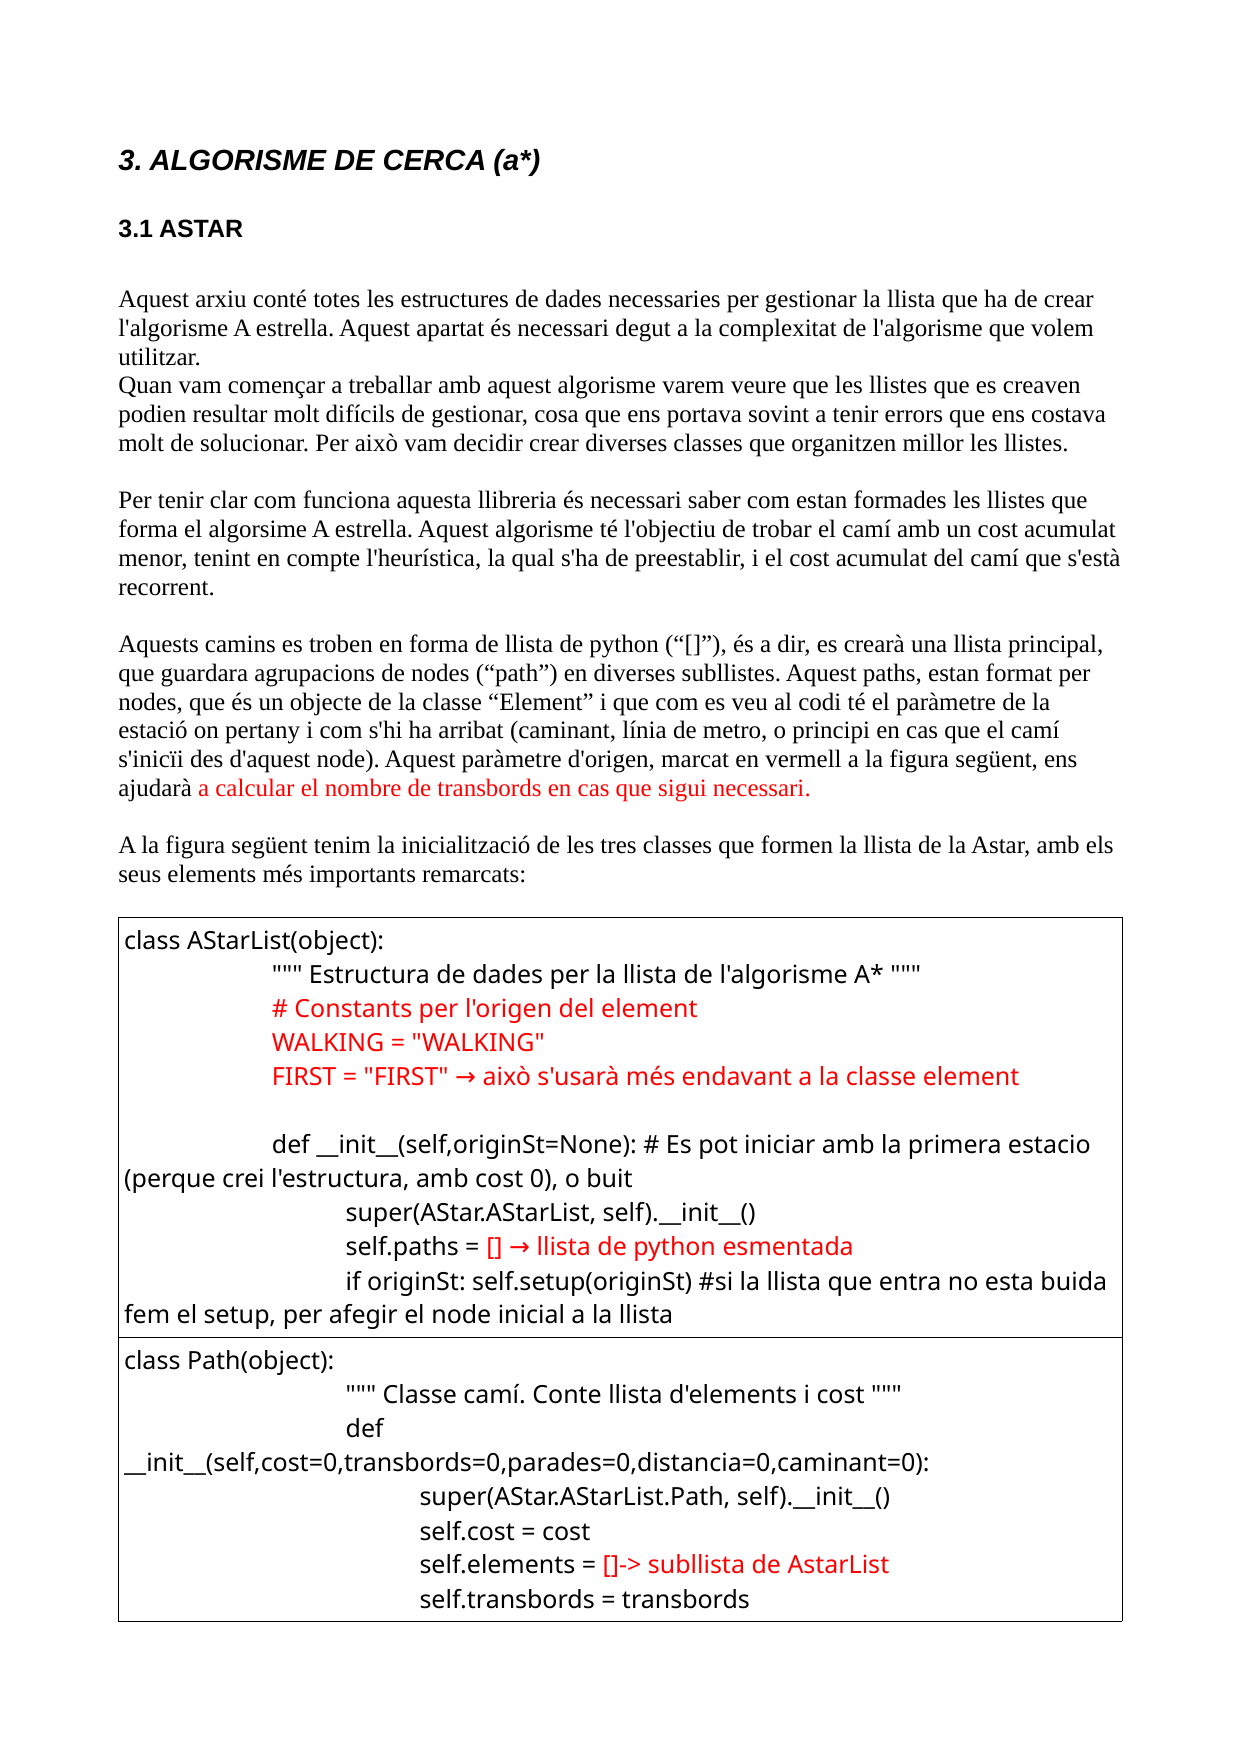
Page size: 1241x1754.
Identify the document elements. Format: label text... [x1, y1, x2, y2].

text Aquest arxiu conté totes les estructures de dades necessaries per gestionar la llista que ha de crear l'algorisme A estrella. Aquest apartat és necessari degut a la complexitat de l'algorisme que volem utilitzar. [118, 284, 1122, 370]
text Aquests camins es troben en forma de llista de python (“[]”), és a dir, es crearà una llista principal, que guardara agrupacions de nodes (“path”) en diverses subllistes. Aquest paths, estan format per nodes, que és un objecte de la classe “Element” i que com es veu al codi té el paràmetre de la estació on pertany i com s'hi ha arribat (caminant, línia de metro, o principi en cas que el camí s'inicïi des d'aquest node). Aquest paràmetre d'origen, marcat en vermell a la figura següent, ens ajudarà a calcular el nombre de transbords en cas que sigui necessari. [118, 629, 1122, 802]
text Quan vam començar a treballar amb aquest algorisme varem veure que les llistes que es creaven podien resultar molt difícils de gestionar, cosa que ens portava sovint a tenir errors que ens costava molt de solucionar. Per això vam decidir crear diverses classes que organitzen millor les llistes. [118, 370, 1122, 457]
table_header class AStarList(object): """ Estructura de dades per la llista de l'algorisme A* """ # Constants per l'origen del element WALKING = "WALKING" FIRST = "FIRST" → això s'usarà més endavant a la classe element def __init__(self,originSt=None): # Es pot iniciar amb la primera estacio (perque crei l'estructura, amb cost 0), o buit super(AStar.AStarList, self).__init__() self.paths = [] → llista de python esmentada if originSt: self.setup(originSt) #si la llista que entra no esta buida fem el setup, per afegir el node inicial a la llista [119, 918, 1122, 1337]
text A la figura següent tenim la inicialització de les tres classes que formen la llista de la Astar, amb els seus elements més importants remarcats: [118, 830, 1122, 888]
subtitle 3.1 ASTAR [118, 214, 1122, 243]
subtitle 3. ALGORISME DE CERCA (a*) [118, 143, 1122, 177]
text Per tenir clar com funciona aquesta llibreria és necessari saber com estan formades les llistes que forma el algorsime A estrella. Aquest algorisme té l'objectiu de trobar el camí amb un cost acumulat menor, tenint en compte l'heurística, la qual s'ha de preestablir, i el cost acumulat del camí que s'està recorrent. [118, 485, 1122, 600]
table_cell class Path(object): """ Classe camí. Conte llista d'elements i cost """ def __init__(self,cost=0,transbords=0,parades=0,distancia=0,caminant=0): super(AStar.AStarList.Path, self).__init__() self.cost = cost self.elements = []-> subllista de AstarList self.transbords = transbords [119, 1338, 1122, 1621]
